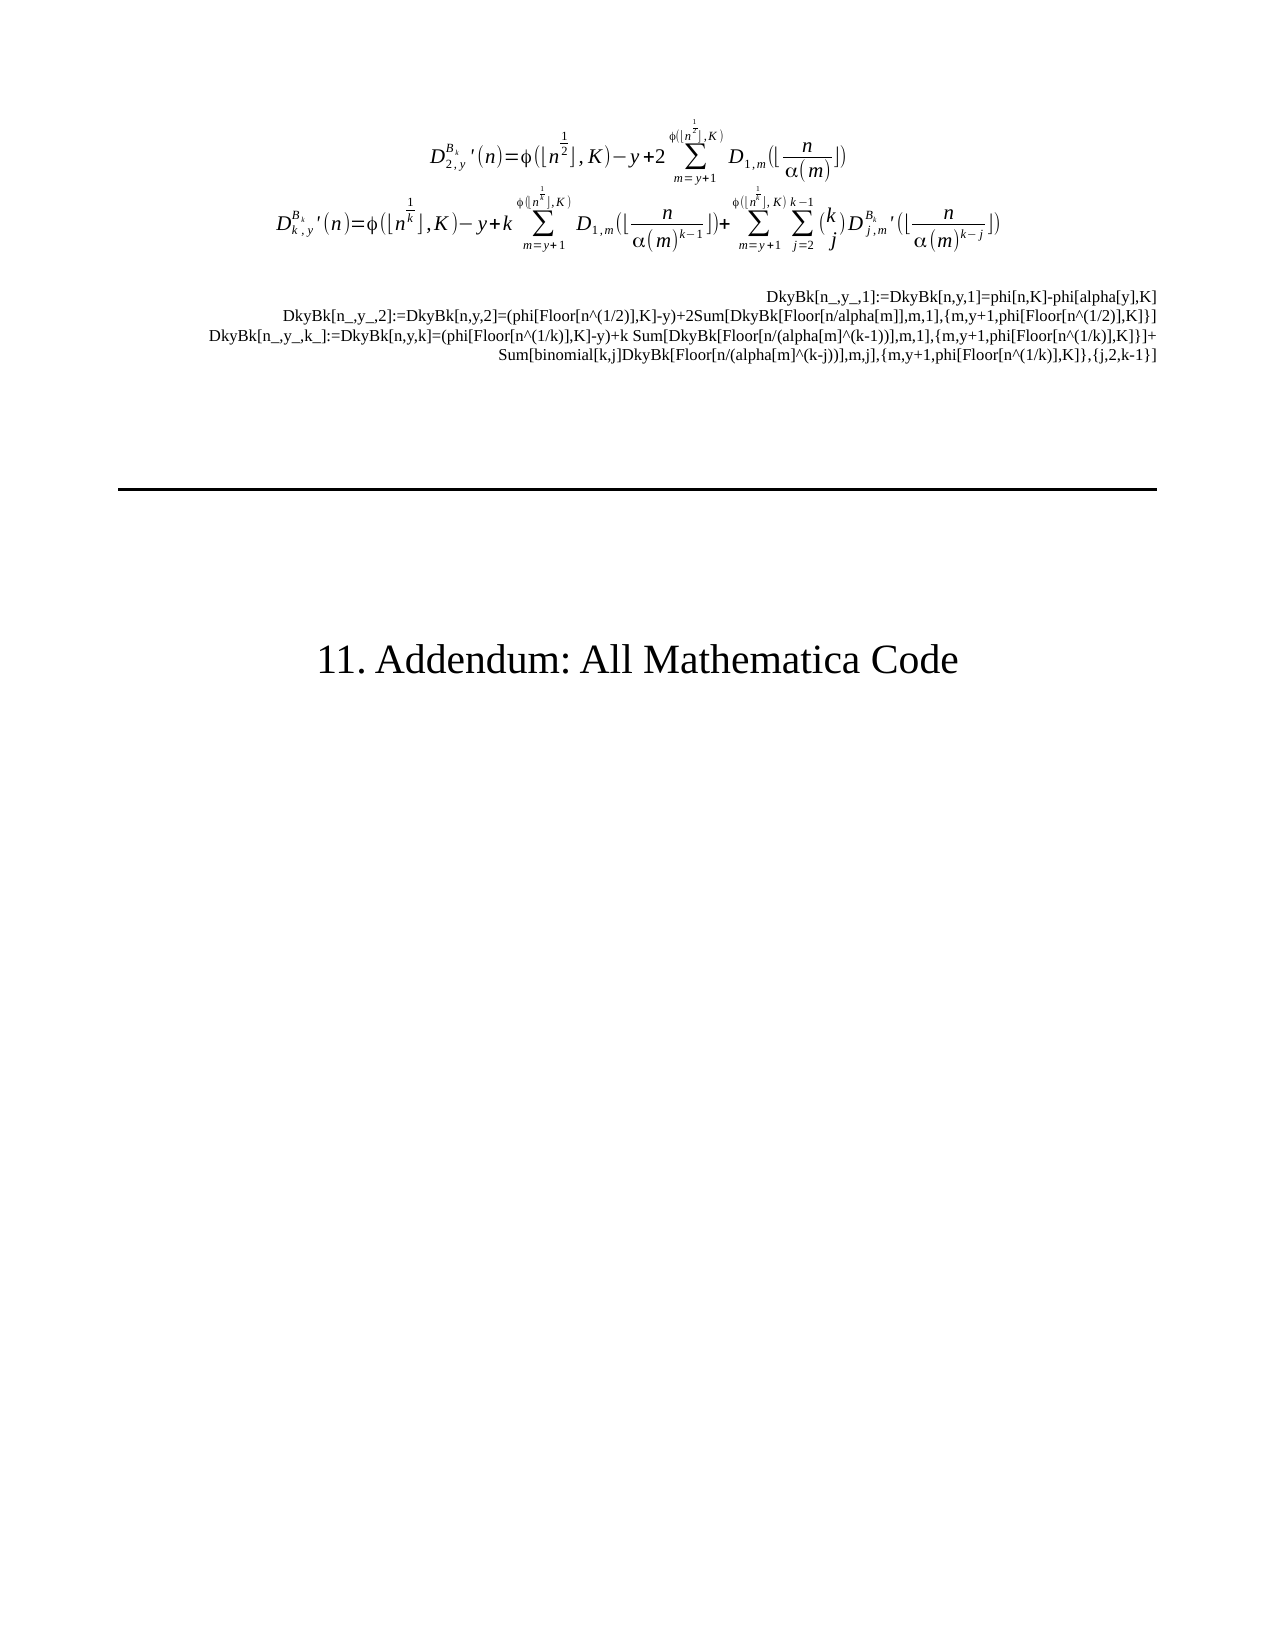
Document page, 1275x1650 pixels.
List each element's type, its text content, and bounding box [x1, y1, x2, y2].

text DkyBk[n_,y_,k_]:=DkyBk[n,y,k]=(phi[Floor[n^(1/k)],K]-y)+k Sum[DkyBk[Floor[n/(alpha[m]^(k-1))],m,1],{m,y+1,phi[Floor[n^(1/k)],K]}]+ [118, 325, 1157, 344]
text Sum[binomial[k,j]DkyBk[Floor[n/(alpha[m]^(k-j))],m,j],{m,y+1,phi[Floor[n^(1/k)],K]},{j,2,k-1}] [118, 344, 1157, 364]
text DkyBk[n_,y_,2]:=DkyBk[n,y,2]=(phi[Floor[n^(1/2)],K]-y)+2Sum[DkyBk[Floor[n/alpha[m]],m,1],{m,y+1,phi[Floor[n^(1/2)],K]}] [118, 306, 1157, 325]
text DkyBk[n_,y_,1]:=DkyBk[n,y,1]=phi[n,K]-phi[alpha[y],K] [118, 287, 1157, 306]
text 11. Addendum: All Mathematica Code [118, 634, 1157, 682]
